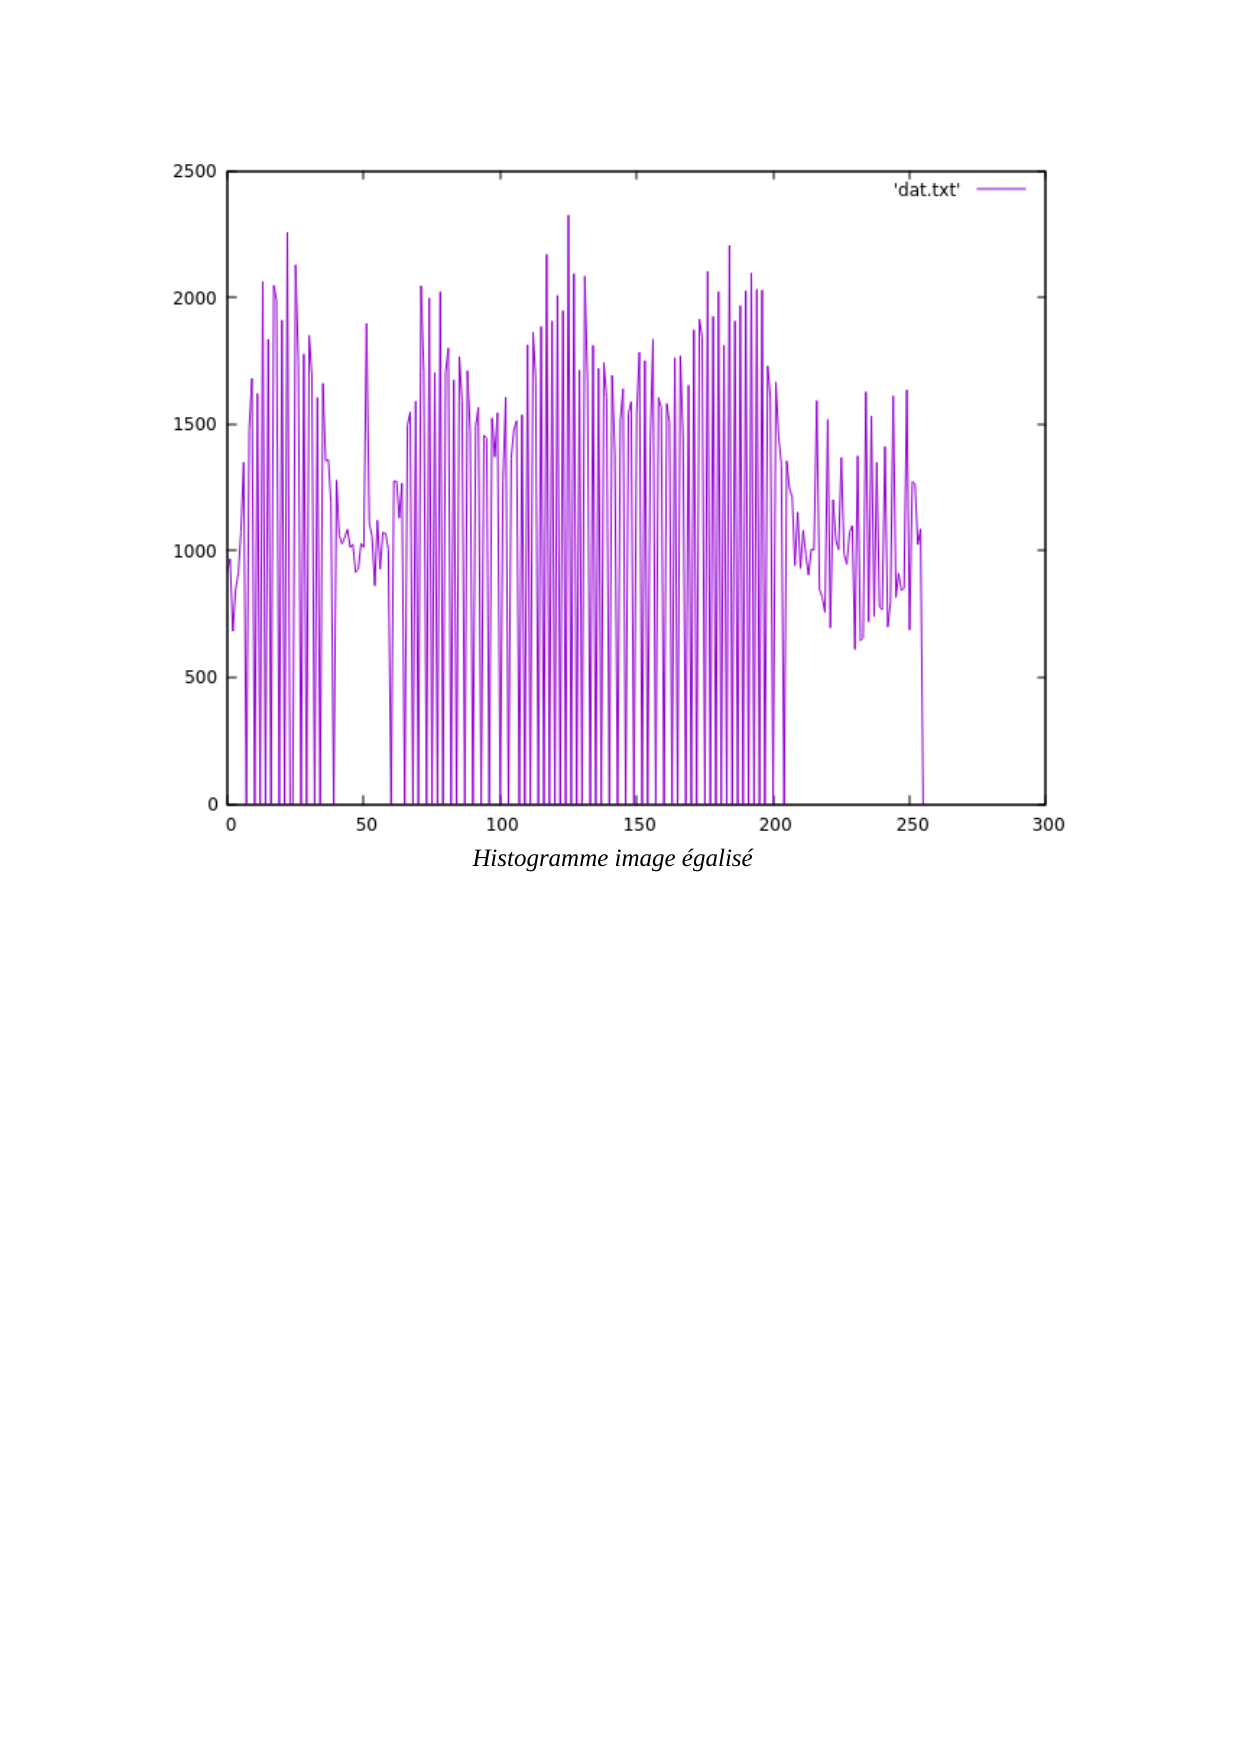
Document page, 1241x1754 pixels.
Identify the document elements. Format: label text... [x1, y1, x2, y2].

text Histogramme image égalisé [151, 844, 1076, 872]
picture [151, 150, 1076, 844]
